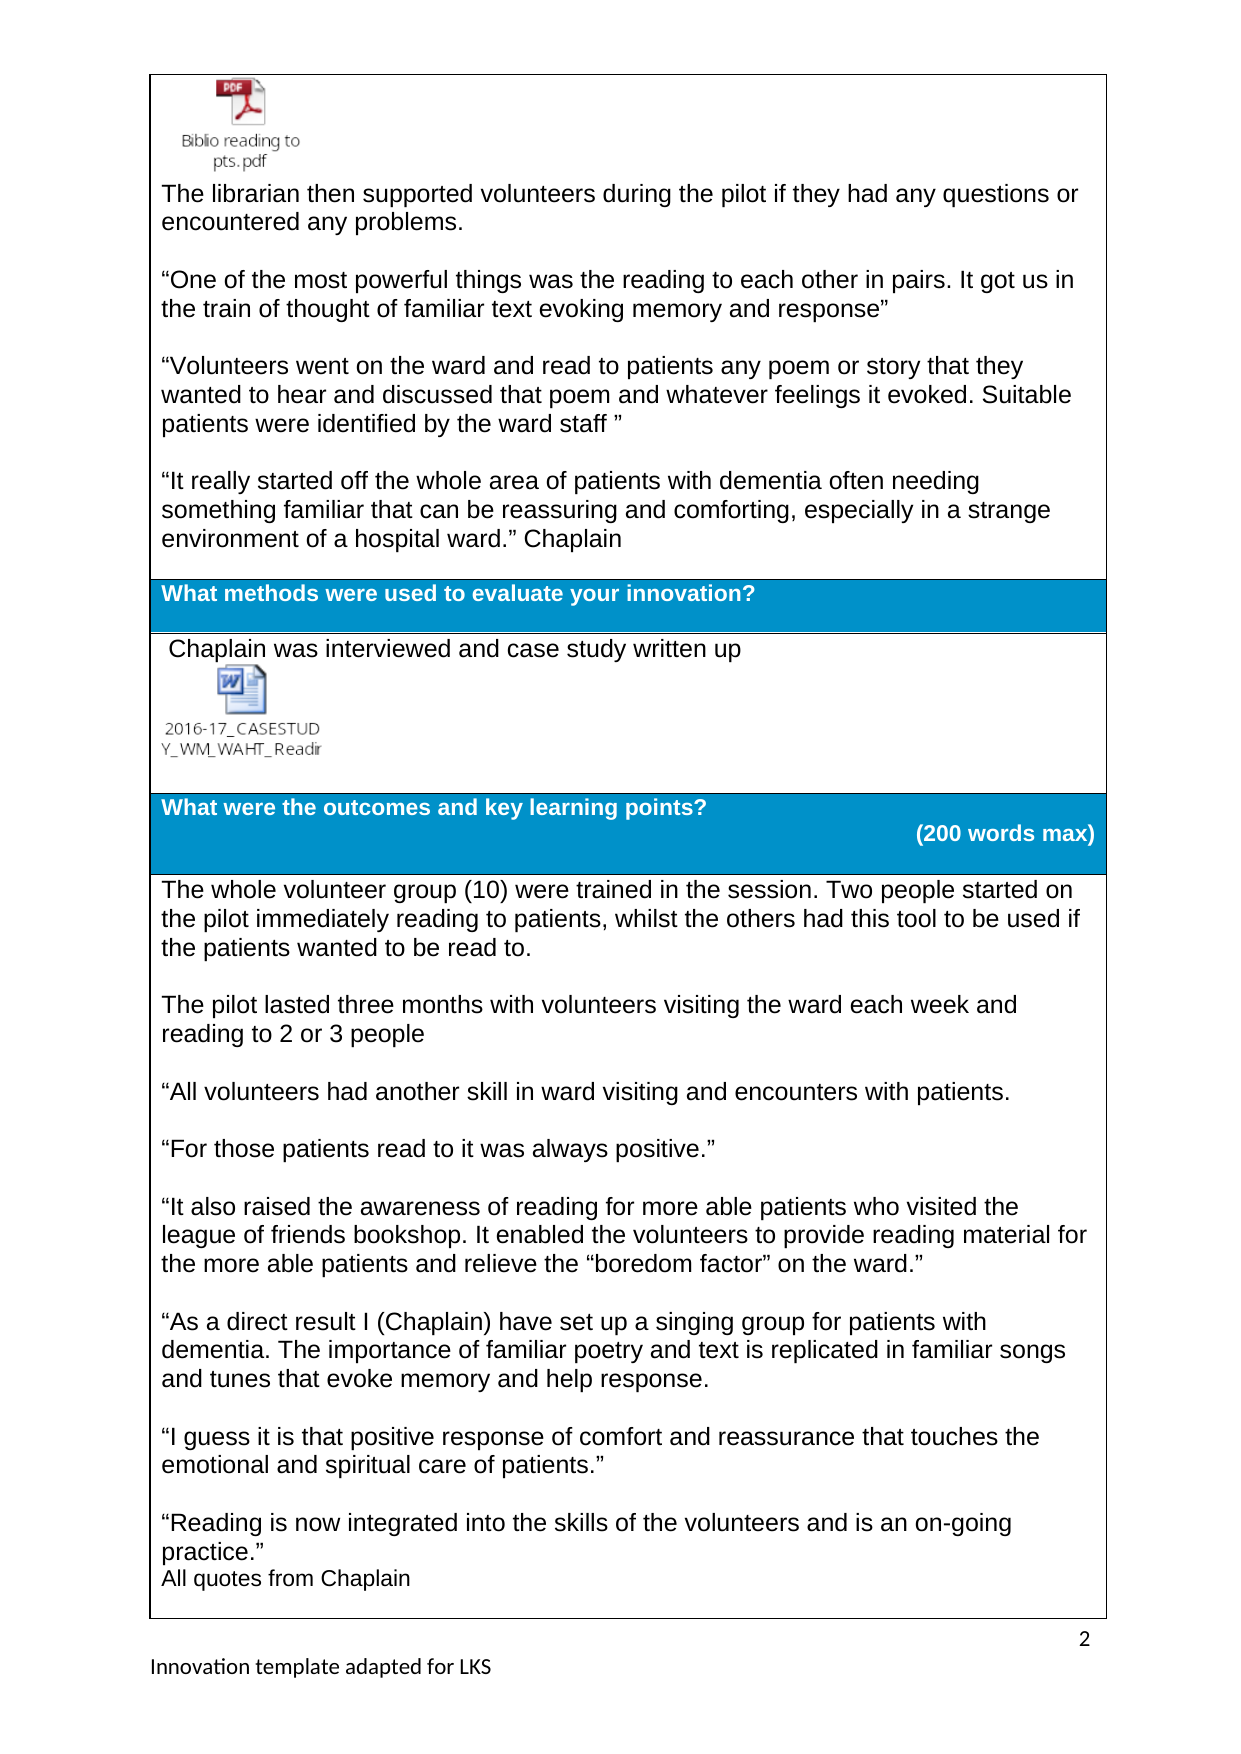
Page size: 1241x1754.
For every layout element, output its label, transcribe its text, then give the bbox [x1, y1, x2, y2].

table_cell The whole volunteer group (10) were trained in the session. Two people started on the pilot immediately reading to patients, whilst the others had this tool to be used if the patients wanted to be read to. The pilot lasted three months with volunteers visiting the ward each week and reading to 2 or 3 people “All volunteers had another skill in ward visiting and encounters with patients. “For those patients read to it was always positive.” “It also raised the awareness of reading for more able patients who visited the league of friends bookshop. It enabled the volunteers to provide reading material for the more able patients and relieve the “boredom factor” on the ward.” “As a direct result I (Chaplain) have set up a singing group for patients with dementia. The importance of familiar poetry and text is replicated in familiar songs and tunes that evoke memory and help response. “I guess it is that positive response of comfort and reassurance that touches the emotional and spiritual care of patients.” “Reading is now integrated into the skills of the volunteers and is an on-going practice.” All quotes from Chaplain [151, 875, 1106, 1618]
table_cell What were the outcomes and key learning points? (200 words max) [151, 794, 1106, 874]
table_cell Chaplain was interviewed and case study written up [151, 634, 1106, 792]
table_cell The librarian then supported volunteers during the pilot if they had any questions or encountered any problems. “One of the most powerful things was the reading to each other in pairs. It got us in the train of thought of familiar text evoking memory and response” “Volunteers went on the ward and read to patients any poem or story that they wanted to hear and discussed that poem and whatever feelings it evoked. Suitable patients were identified by the ward staff ” “It really started off the whole area of patients with dementia often needing something familiar that can be reassuring and comforting, especially in a strange environment of a hospital ward.” Chaplain [151, 75, 1106, 579]
table_cell What methods were used to evaluate your innovation? [151, 580, 1106, 632]
